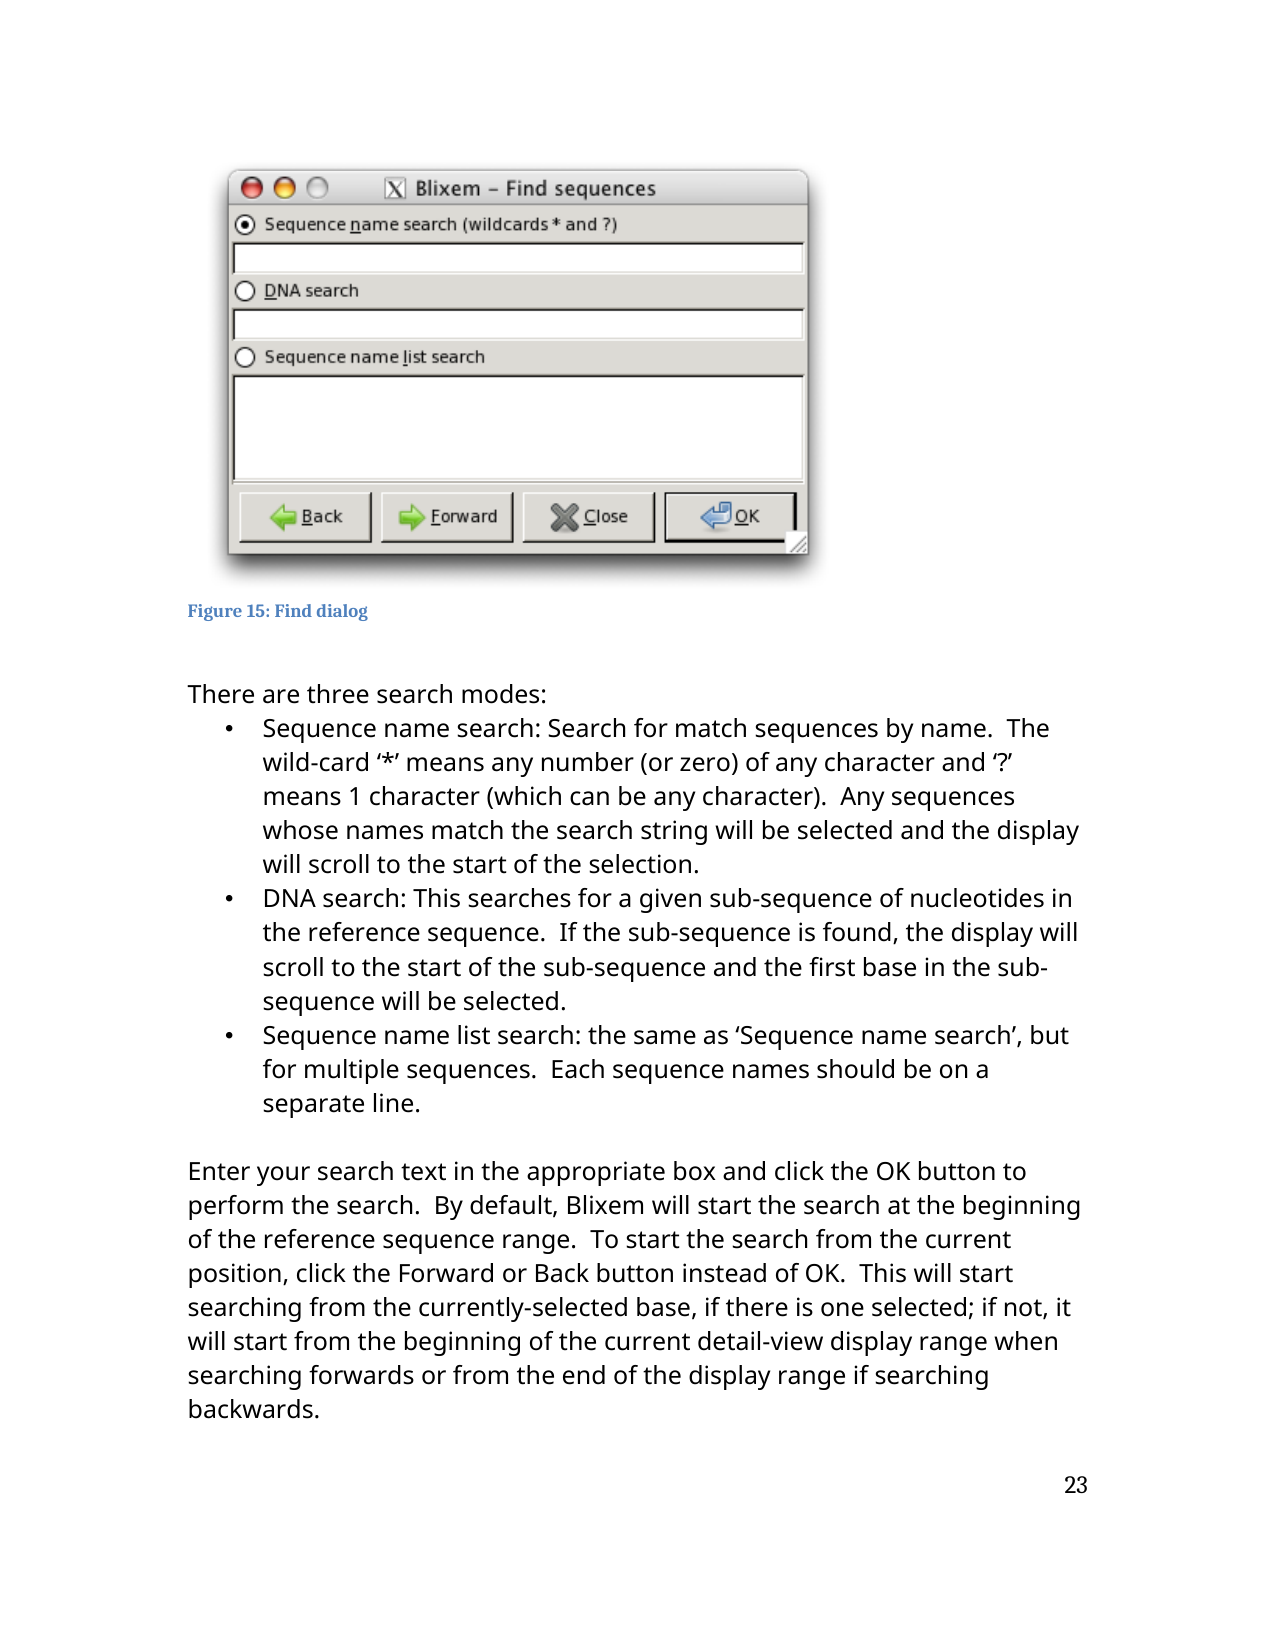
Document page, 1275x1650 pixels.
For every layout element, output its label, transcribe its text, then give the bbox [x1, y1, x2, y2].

text There are three search modes: [187, 677, 1087, 711]
text Figure 15: Find dialog [187, 600, 1087, 622]
text Enter your search text in the appropriate box and click the OK button to perform the search. By default, Blixem will start the search at the beginning of the reference sequence range. To start the search from the current position, click the Forward or Back button instead of OK. This will start searching from the currently-selected base, if there is one selected; if not, it will start from the beginning of the current detail-view display range when searching forwards or from the end of the display range if searching backwards. [187, 1153, 1087, 1426]
picture [204, 159, 833, 592]
list Sequence name search: Search for match sequences by name. The wild-card ‘*’ means any number (or zero) of any character and ‘?’ means 1 character (which can be any character). Any sequences whose names match the search string will be selected and the display will scroll to the start of the selection. [225, 711, 1087, 881]
list DNA search: This searches for a given sub-sequence of nucleotides in the reference sequence. If the sub-sequence is found, the display will scroll to the start of the sub-sequence and the first base in the sub-sequence will be selected. [225, 881, 1087, 1017]
list Sequence name list search: the same as ‘Sequence name search’, but for multiple sequences. Each sequence names should be on a separate line. [225, 1017, 1087, 1119]
